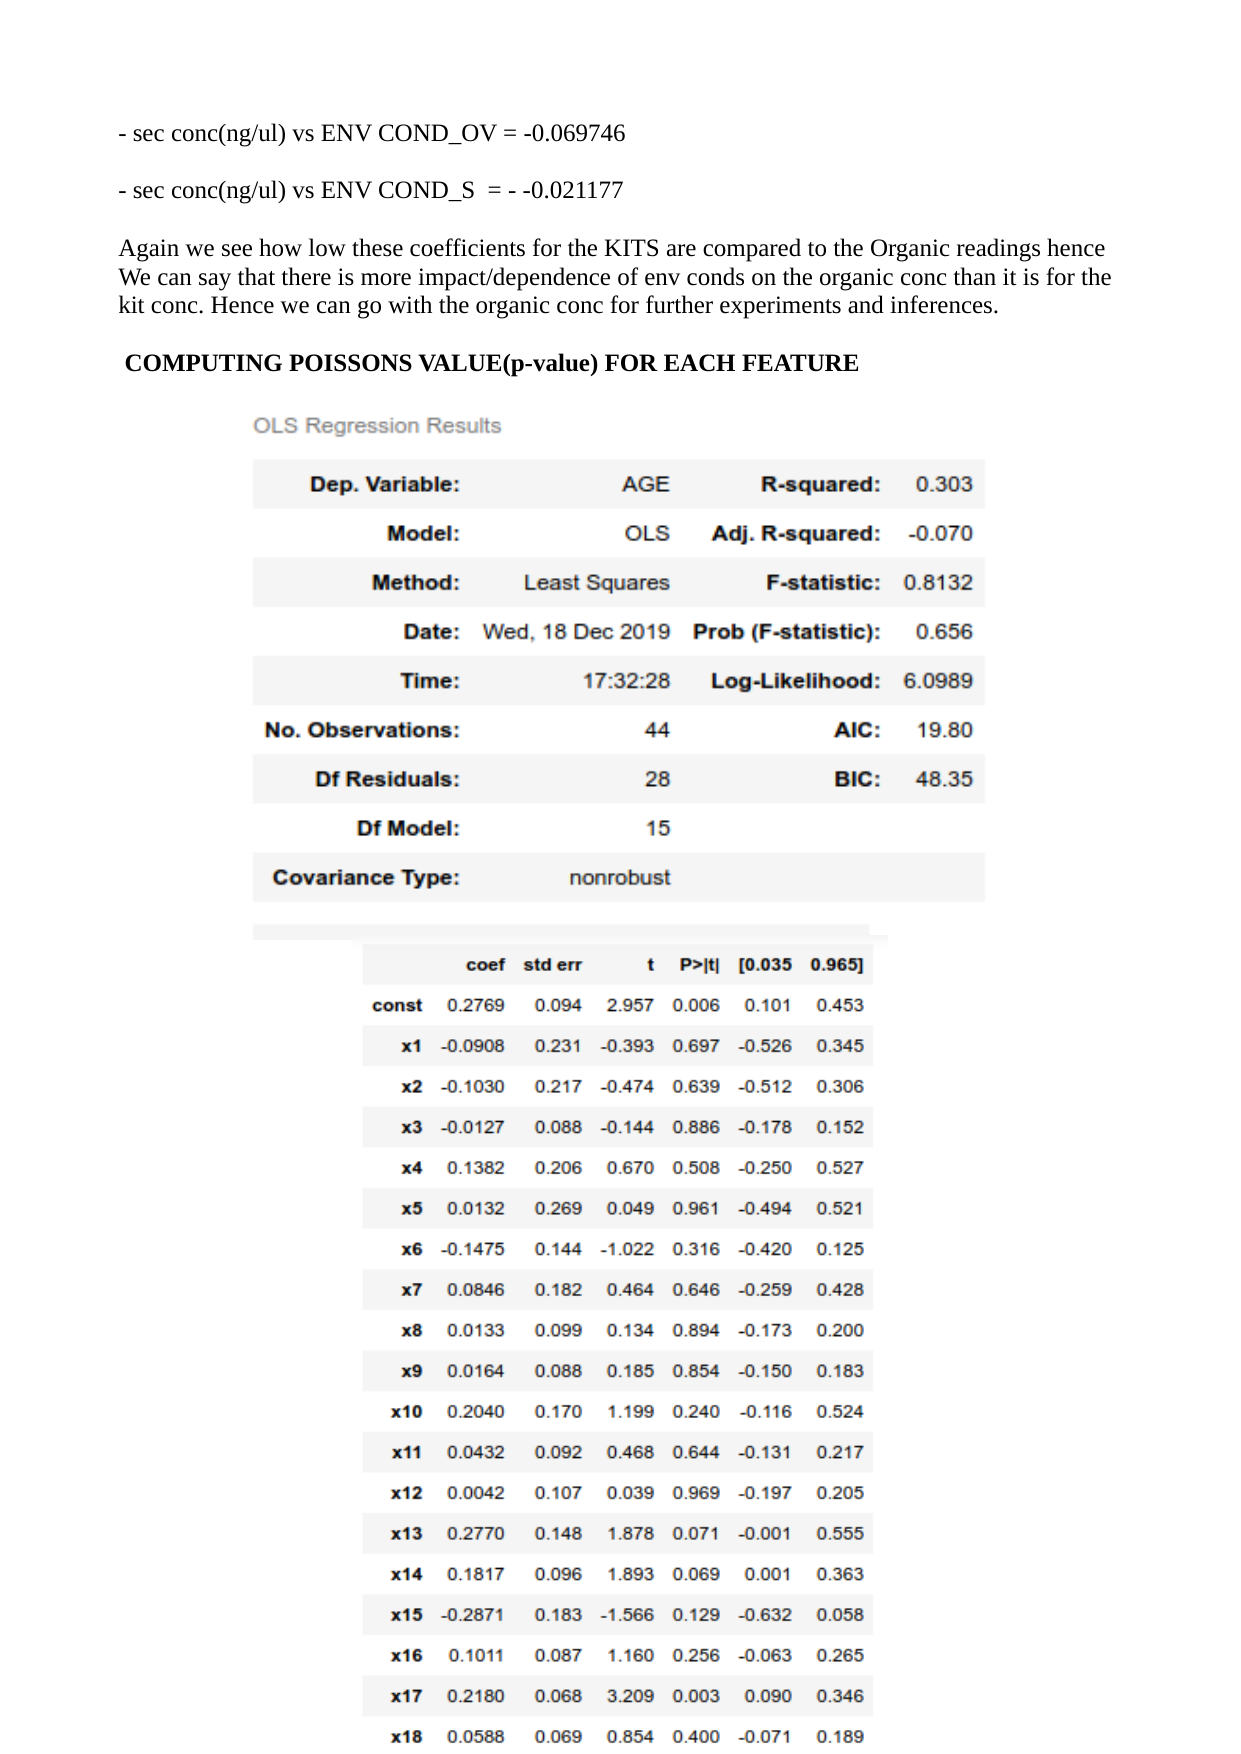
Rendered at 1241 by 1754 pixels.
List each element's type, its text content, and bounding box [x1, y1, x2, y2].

text COMPUTING POISSONS VALUE(p-value) FOR EACH FEATURE [118, 348, 1122, 377]
text - sec conc(ng/ul) vs ENV COND_OV = -0.069746 [118, 118, 1122, 147]
text Again we see how low these coefficients for the KITS are compared to the Organic readings hence We can say that there is more impact/dependence of env conds on the organic conc than it is for the kit conc. Hence we can go with the organic conc for further experiments and inferences. [118, 233, 1122, 319]
picture [227, 405, 1029, 1754]
text - sec conc(ng/ul) vs ENV COND_S = - -0.021177 [118, 176, 1122, 204]
